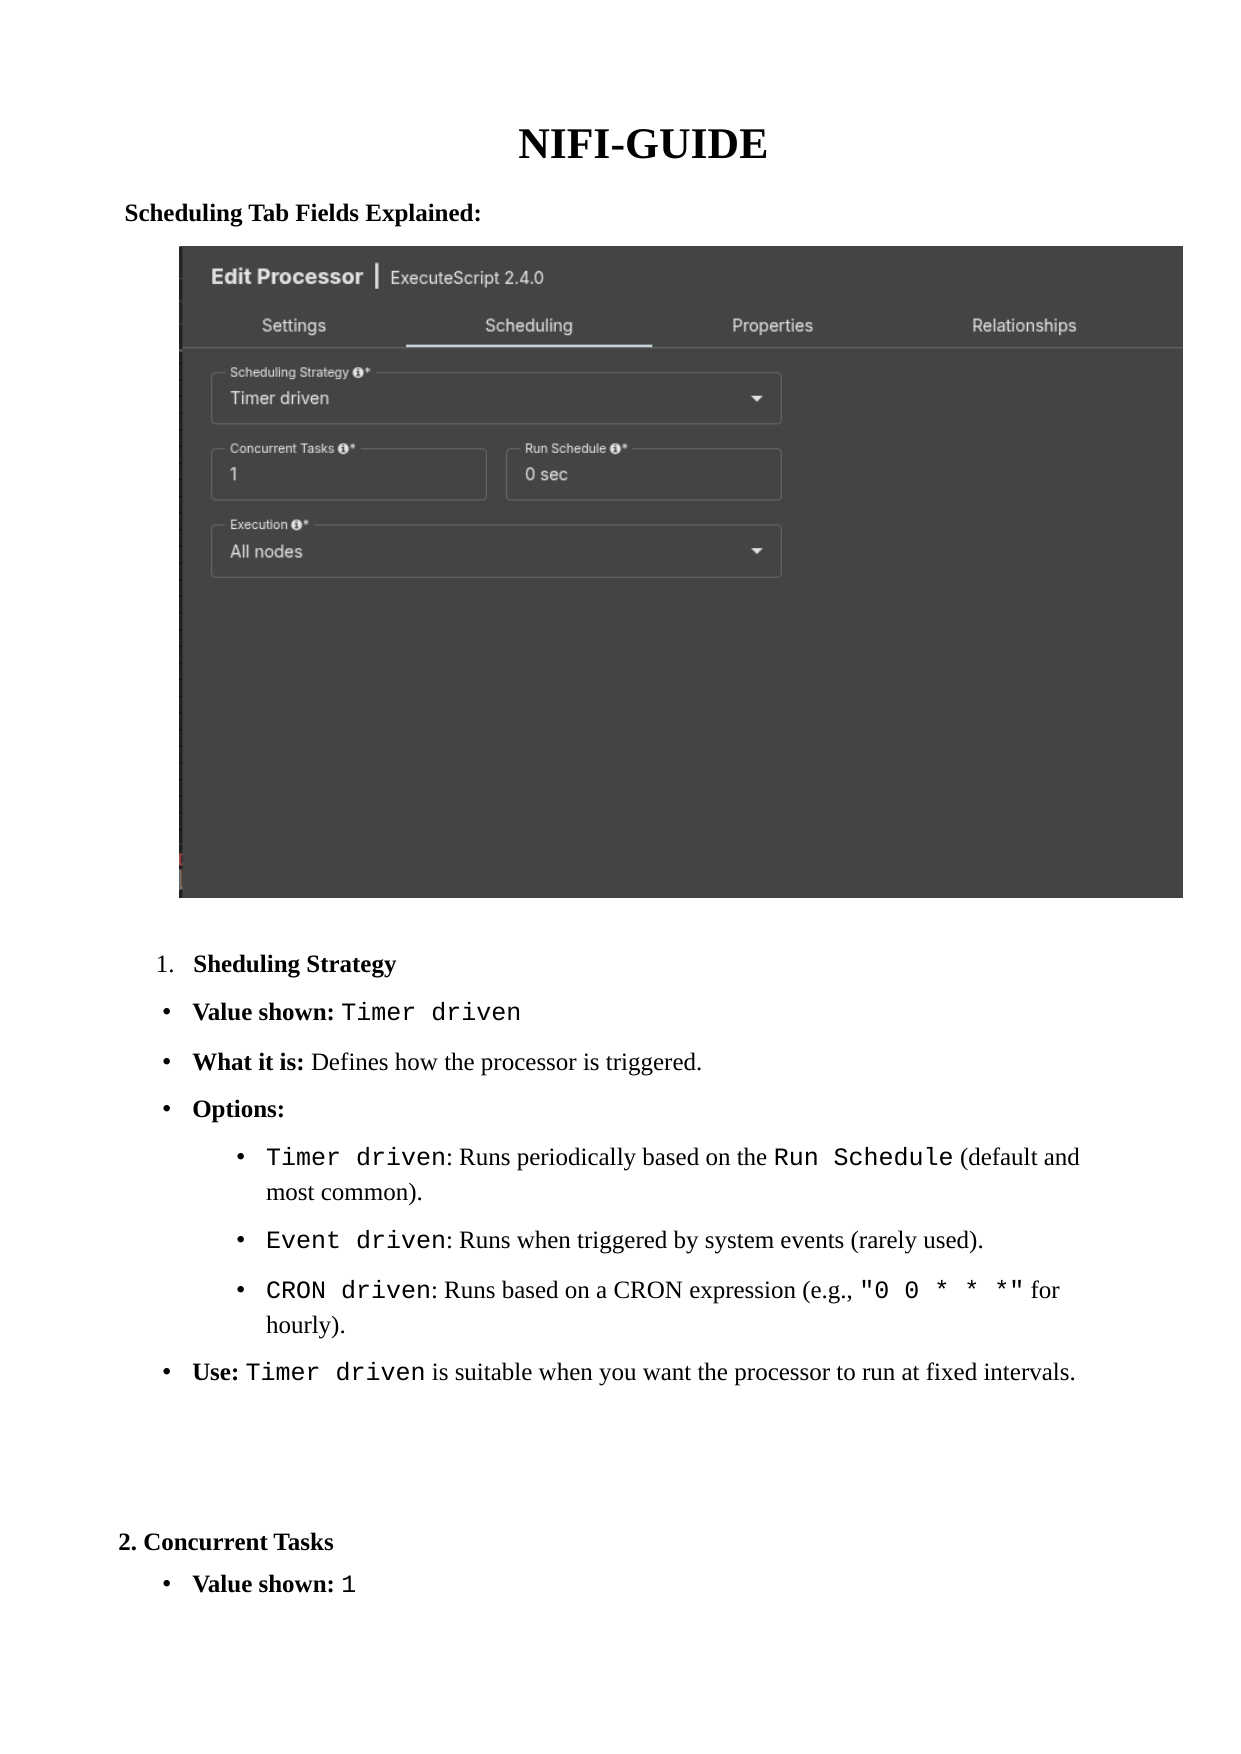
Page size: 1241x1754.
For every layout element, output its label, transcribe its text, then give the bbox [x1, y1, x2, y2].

list Sheduling Strategy [156, 949, 1122, 978]
list Event driven: Runs when triggered by system events (rarely used). [236, 1225, 1122, 1256]
list CRON driven: Runs based on a CRON expression (e.g., "0 0 * * *" for hourly). [236, 1275, 1122, 1339]
text Scheduling Tab Fields Explained: [118, 198, 1122, 227]
list Value shown: Timer driven [162, 997, 1122, 1028]
list Use: Timer driven is suitable when you want the processor to run at fixed intervals. [162, 1357, 1122, 1388]
subtitle 2. Concurrent Tasks [118, 1527, 1122, 1556]
list Timer driven: Runs periodically based on the Run Schedule (default and most common). [236, 1142, 1122, 1206]
list Value shown: 1 [162, 1569, 1122, 1599]
picture [179, 246, 1183, 898]
list What it is: Defines how the processor is triggered. [162, 1047, 1122, 1076]
list Options: [162, 1094, 1122, 1123]
